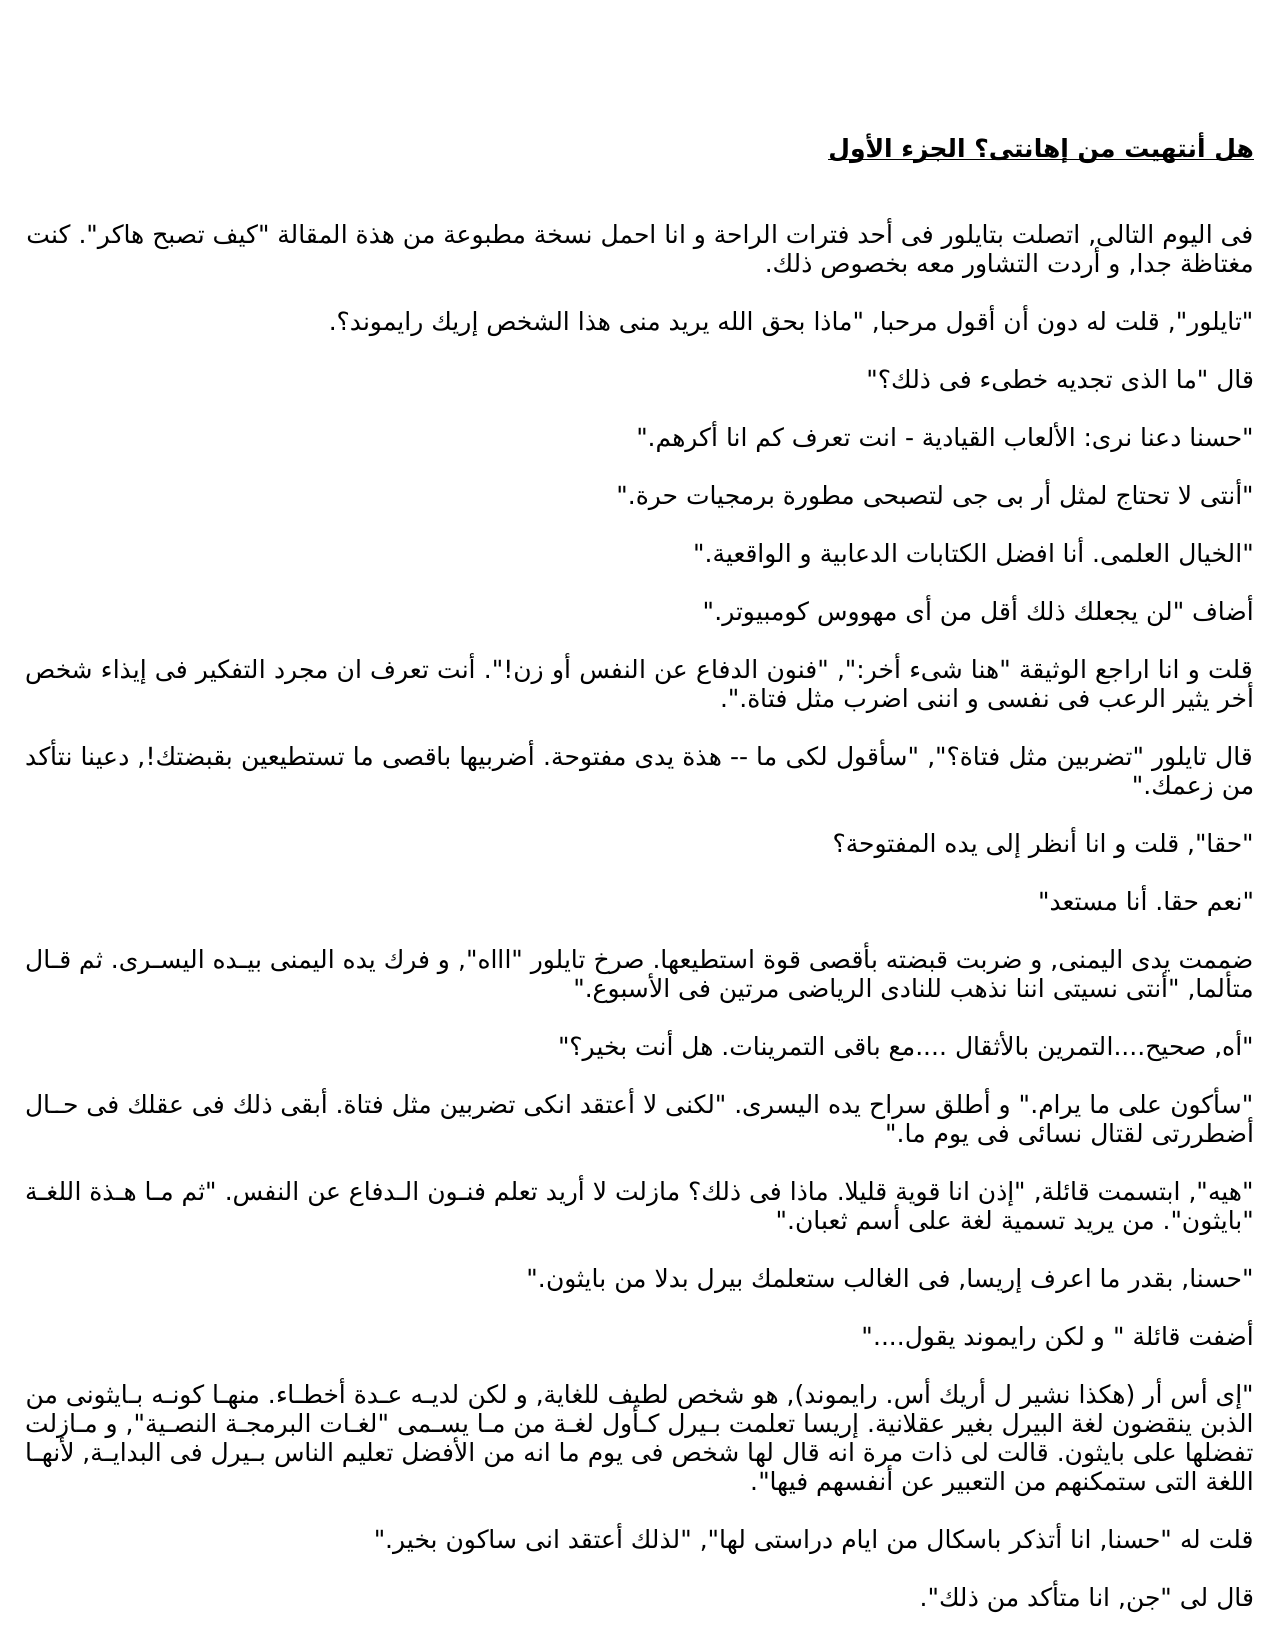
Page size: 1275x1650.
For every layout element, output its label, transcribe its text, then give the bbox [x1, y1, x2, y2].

text "سأكون على ما يرام." و أطلق سراح يده اليسرى. "لكنى لا أعتقد انكى تضربين مثل فتاة. أبقى ذلك فى عقلك فى حال أضطررتى لقتال نسائى فى يوم ما." [25, 1090, 1254, 1148]
text "أه, صحيح....التمرين بالأثقال ....مع باقى التمرينات. هل أنت بخير؟" [25, 1032, 1254, 1061]
text "أنتى لا تحتاج لمثل أر بى جى لتصبحى مطورة برمجيات حرة." [25, 481, 1254, 510]
text ضممت يدى اليمنى, و ضربت قبضته بأقصى قوة استطيعها. صرخ تايلور "اااه", و فرك يده اليمنى بيده اليسرى. ثم قال متألما, "أنتى نسيتى اننا نذهب للنادى الرياضى مرتين فى الأسبوع." [25, 945, 1254, 1003]
text هل أنتهيت من إهانتى؟ الجزء الأول [25, 134, 1254, 163]
text قلت و انا اراجع الوثيقة "هنا شىء أخر:", "فنون الدفاع عن النفس أو زن!". أنت تعرف ان مجرد التفكير فى إيذاء شخص أخر يثير الرعب فى نفسى و اننى اضرب مثل فتاة.". [25, 655, 1254, 713]
text قال تايلور "تضربين مثل فتاة؟", "سأقول لكى ما -- هذة يدى مفتوحة. أضربيها باقصى ما تستطيعين بقبضتك!, دعينا نتأكد من زعمك." [25, 742, 1254, 800]
text "حسنا, بقدر ما اعرف إريسا, فى الغالب ستعلمك بيرل بدلا من بايثون." [25, 1264, 1254, 1293]
text "إى أس أر (هكذا نشير ل أريك أس. رايموند), هو شخص لطيف للغاية, و لكن لديه عدة أخطاء. منها كونه بايثونى من الذبن ينقضون لغة البيرل بغير عقلانية. إريسا تعلمت بيرل كأول لغة من ما يسمى "لغات البرمجة النصية", و مازلت تفضلها على بايثون. قالت لى ذات مرة انه قال لها شخص فى يوم ما انه من الأفضل تعليم الناس بيرل فى البداية, لأنها اللغة التى ستمكنهم من التعبير عن أنفسهم فيها". [25, 1380, 1254, 1497]
text "الخيال العلمى. أنا افضل الكتابات الدعابية و الواقعية." [25, 539, 1254, 568]
text قال لى "جن, انا متأكد من ذلك". [25, 1583, 1254, 1612]
text "نعم حقا. أنا مستعد" [25, 887, 1254, 916]
text "حقا", قلت و انا أنظر إلى يده المفتوحة؟ [25, 829, 1254, 858]
text فى اليوم التالى, اتصلت بتايلور فى أحد فترات الراحة و انا احمل نسخة مطبوعة من هذة المقالة "كيف تصبح هاكر". كنت مغتاظة جدا, و أردت التشاور معه بخصوص ذلك. [25, 220, 1254, 279]
text "هيه", ابتسمت قائلة, "إذن انا قوية قليلا. ماذا فى ذلك؟ مازلت لا أريد تعلم فنون الدفاع عن النفس. "ثم ما هذة اللغة "بايثون". من يريد تسمية لغة على أسم ثعبان." [25, 1177, 1254, 1235]
text أضفت قائلة " و لكن رايموند يقول...." [25, 1322, 1254, 1351]
text قال "ما الذى تجديه خطىء فى ذلك؟" [25, 365, 1254, 394]
text أضاف "لن يجعلك ذلك أقل من أى مهووس كومبيوتر." [25, 597, 1254, 626]
text "حسنا دعنا نرى: الألعاب القيادية - انت تعرف كم انا أكرهم." [25, 423, 1254, 452]
text "تايلور", قلت له دون أن أقول مرحبا, "ماذا بحق الله يريد منى هذا الشخص إريك رايموند؟. [25, 307, 1254, 337]
text قلت له "حسنا, انا أتذكر باسكال من ايام دراستى لها", "لذلك أعتقد انى ساكون بخير." [25, 1525, 1254, 1554]
